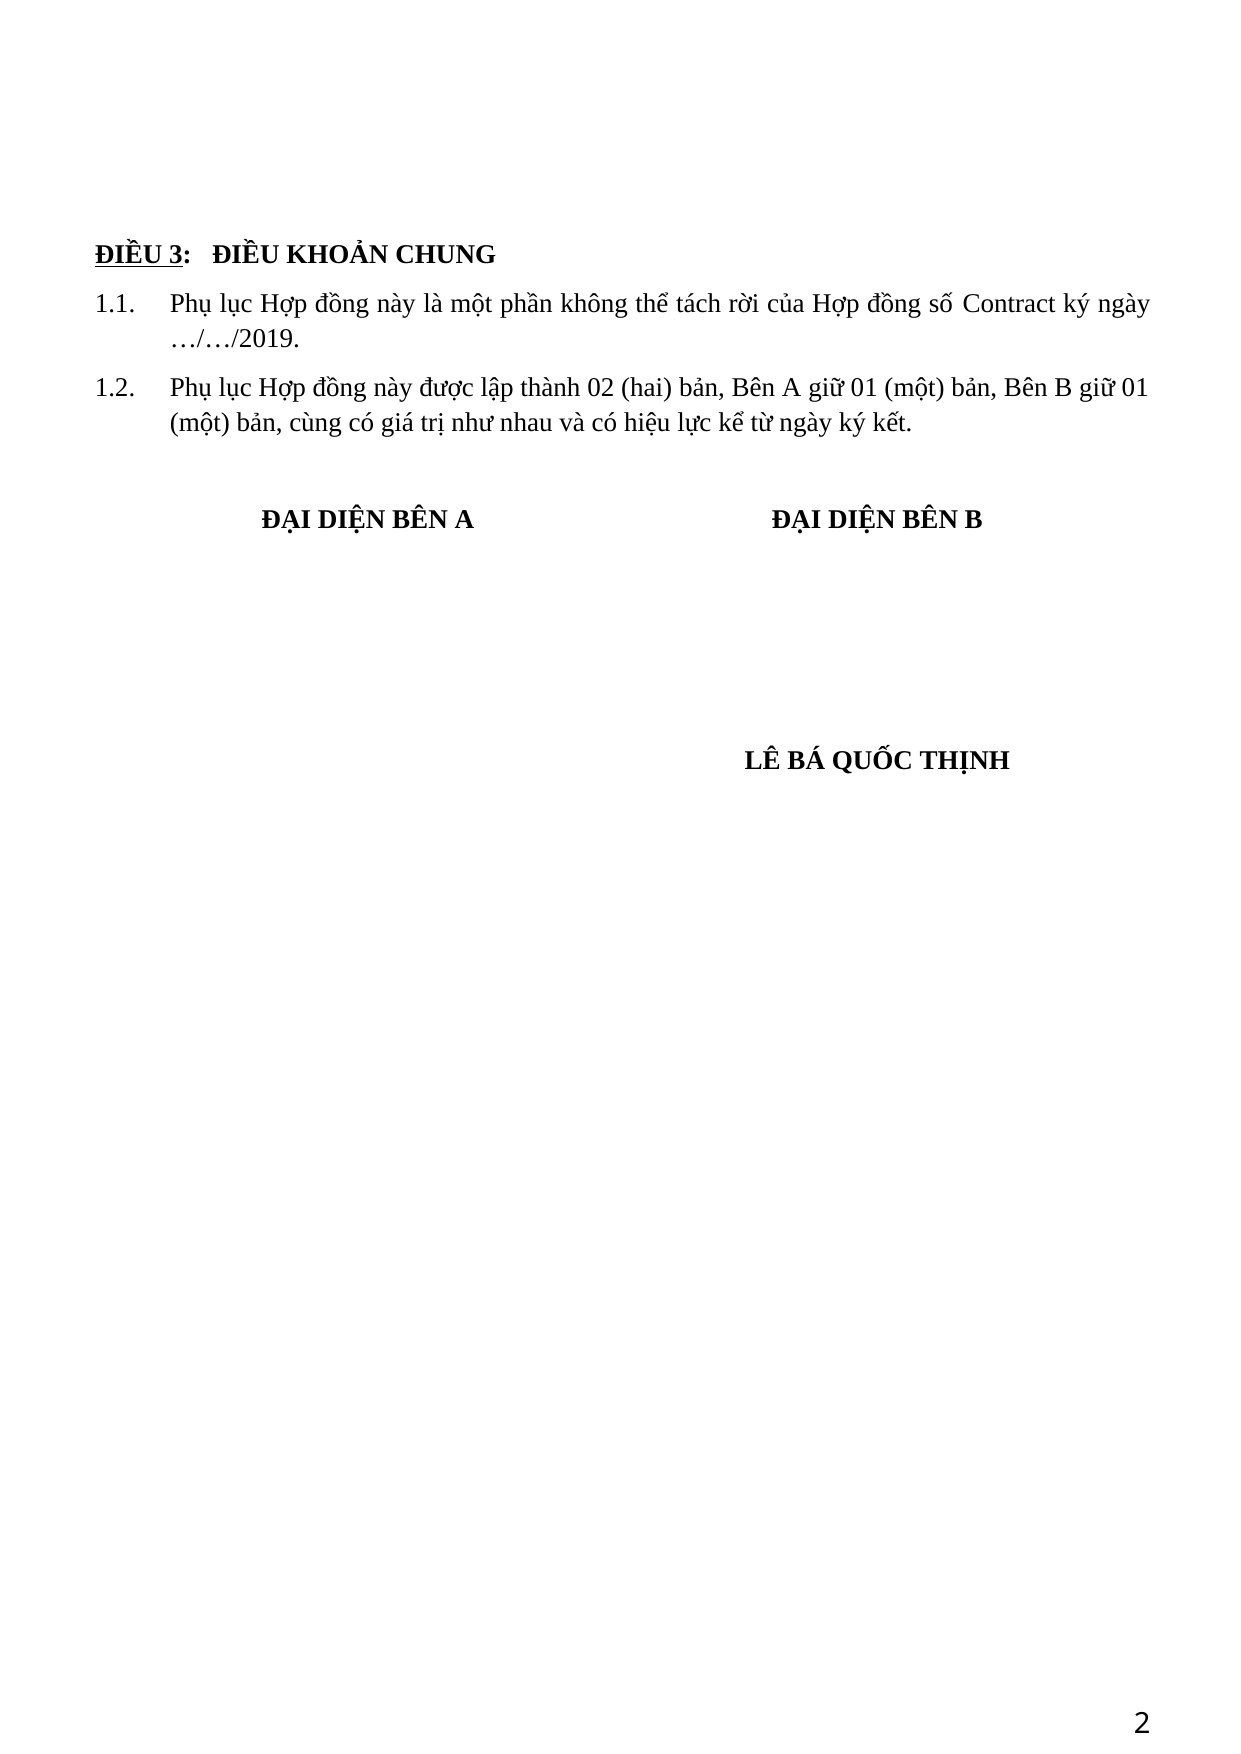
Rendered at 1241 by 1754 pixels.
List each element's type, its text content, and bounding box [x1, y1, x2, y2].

table_header ĐẠI DIỆN BÊN B LÊ BÁ QUỐC THỊNH [623, 490, 1132, 775]
table_header ĐẠI DIỆN BÊN A [113, 490, 622, 775]
list Phụ lục Hợp đồng này được lập thành 02 (hai) bản, Bên A giữ 01 (một) bản, Bên B giữ 01 (một) bản, cùng có giá trị như nhau và có hiệu lực kể từ ngày ký kết. [94, 371, 1150, 438]
list Phụ lục Hợp đồng này là một phần không thể tách rời của Hợp đồng số Contract ký ngày …/…/2019. [94, 287, 1150, 354]
text ĐIỀU 3: ĐIỀU KHOẢN CHUNG [94, 238, 1150, 270]
